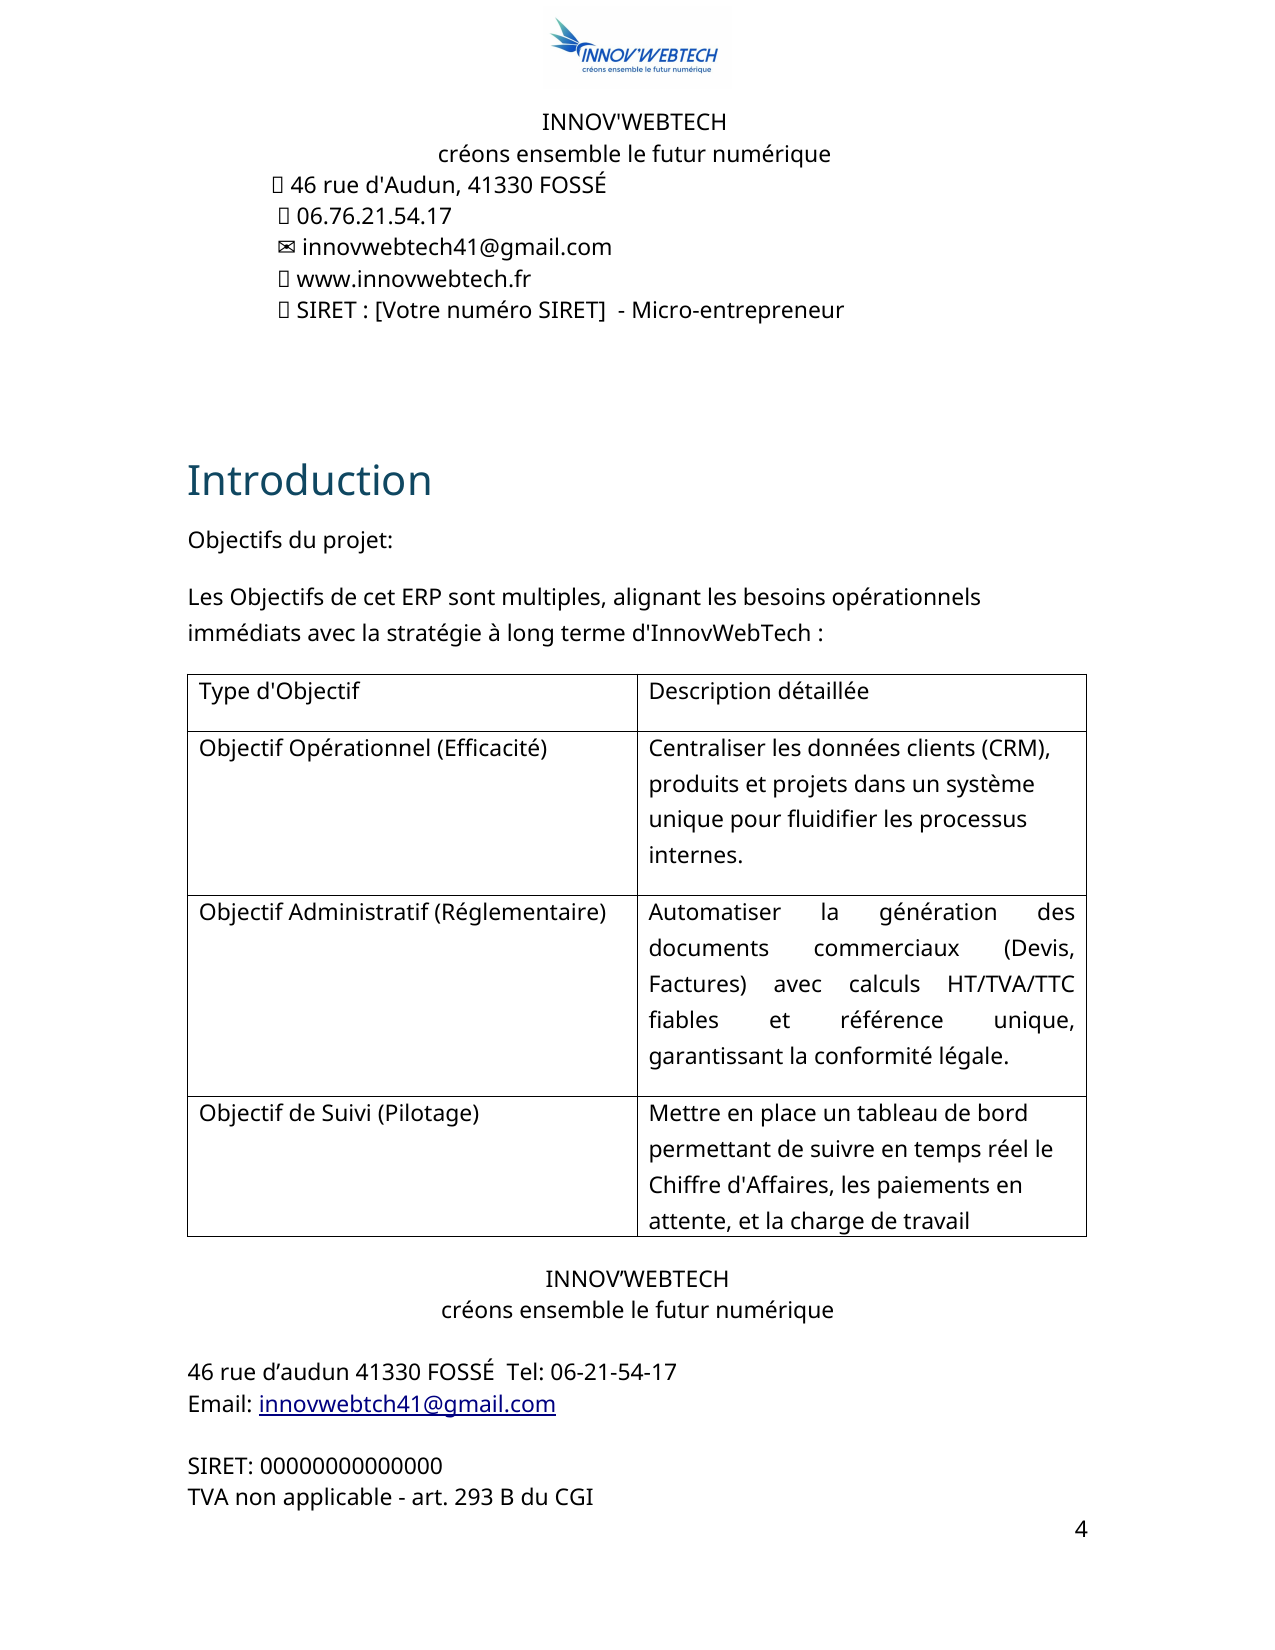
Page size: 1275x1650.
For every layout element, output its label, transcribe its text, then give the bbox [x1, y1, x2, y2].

text Les Objectifs de cet ERP sont multiples, alignant les besoins opérationnels immédiats avec la stratégie à long terme d'InnovWebTech : [187, 581, 1087, 648]
table_cell Objectif de Suivi (Pilotage) [188, 1097, 637, 1236]
table_cell Objectif Opérationnel (Efficacité) [188, 732, 637, 895]
subtitle Introduction [187, 451, 1087, 507]
table_cell Centraliser les données clients (CRM), produits et projets dans un système unique pour fluidifier les processus internes. [638, 732, 1086, 895]
text Objectifs du projet: [187, 524, 1087, 555]
table_header Description détaillée [638, 675, 1086, 731]
table_cell Automatiser la génération des documents commerciaux (Devis, Factures) avec calculs HT/TVA/TTC fiables et référence unique, garantissant la conformité légale. [638, 896, 1086, 1096]
table_cell Mettre en place un tableau de bord permettant de suivre en temps réel le Chiffre d'Affaires, les paiements en attente, et la charge de travail [638, 1097, 1086, 1236]
table_header Type d'Objectif [188, 675, 637, 731]
table_cell Objectif Administratif (Réglementaire) [188, 896, 637, 1096]
